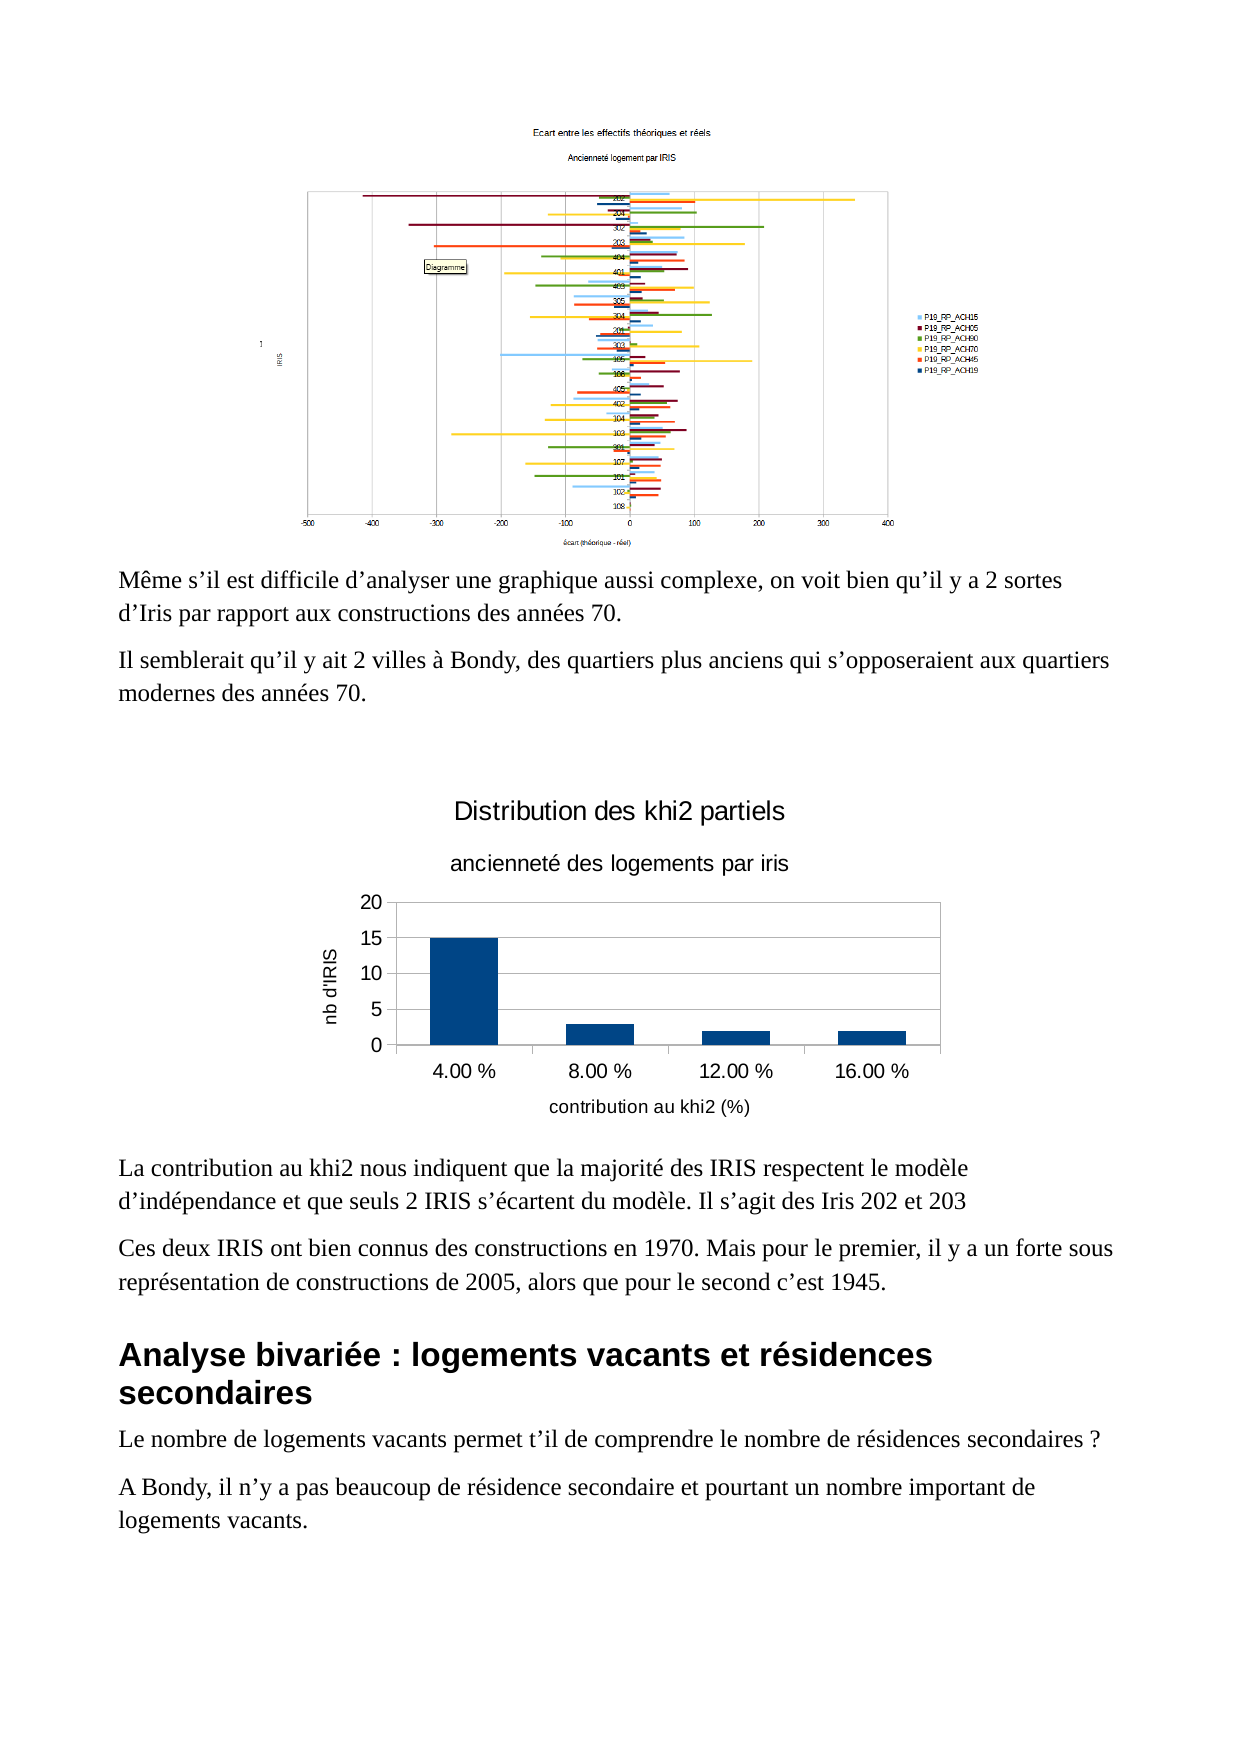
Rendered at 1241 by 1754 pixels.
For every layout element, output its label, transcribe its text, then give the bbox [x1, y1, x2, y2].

text La contribution au khi2 nous indiquent que la majorité des IRIS respectent le modèle d’indépendance et que seuls 2 IRIS s’écartent du modèle. Il s’agit des Iris 202 et 203 [118, 774, 1122, 1215]
text A Bondy, il n’y a pas beaucoup de résidence secondaire et pourtant un nombre important de logements vacants. [118, 1472, 1122, 1534]
text Même s’il est difficile d’analyser une graphique aussi complexe, on voit bien qu’il y a 2 sortes d’Iris par rapport aux constructions des années 70. [118, 118, 1122, 627]
text Il semblerait qu’il y ait 2 villes à Bondy, des quartiers plus anciens qui s’opposeraient aux quartiers modernes des années 70. [118, 645, 1122, 707]
subtitle Analyse bivariée : logements vacants et résidences secondaires [118, 1335, 1122, 1412]
text Le nombre de logements vacants permet t’il de comprendre le nombre de résidences secondaires ? [118, 1424, 1122, 1453]
text Ces deux IRIS ont bien connus des constructions en 1970. Mais pour le premier, il y a un forte sous représentation de constructions de 2005, alors que pour le second c’est 1945. [118, 1233, 1122, 1295]
picture [260, 118, 981, 561]
